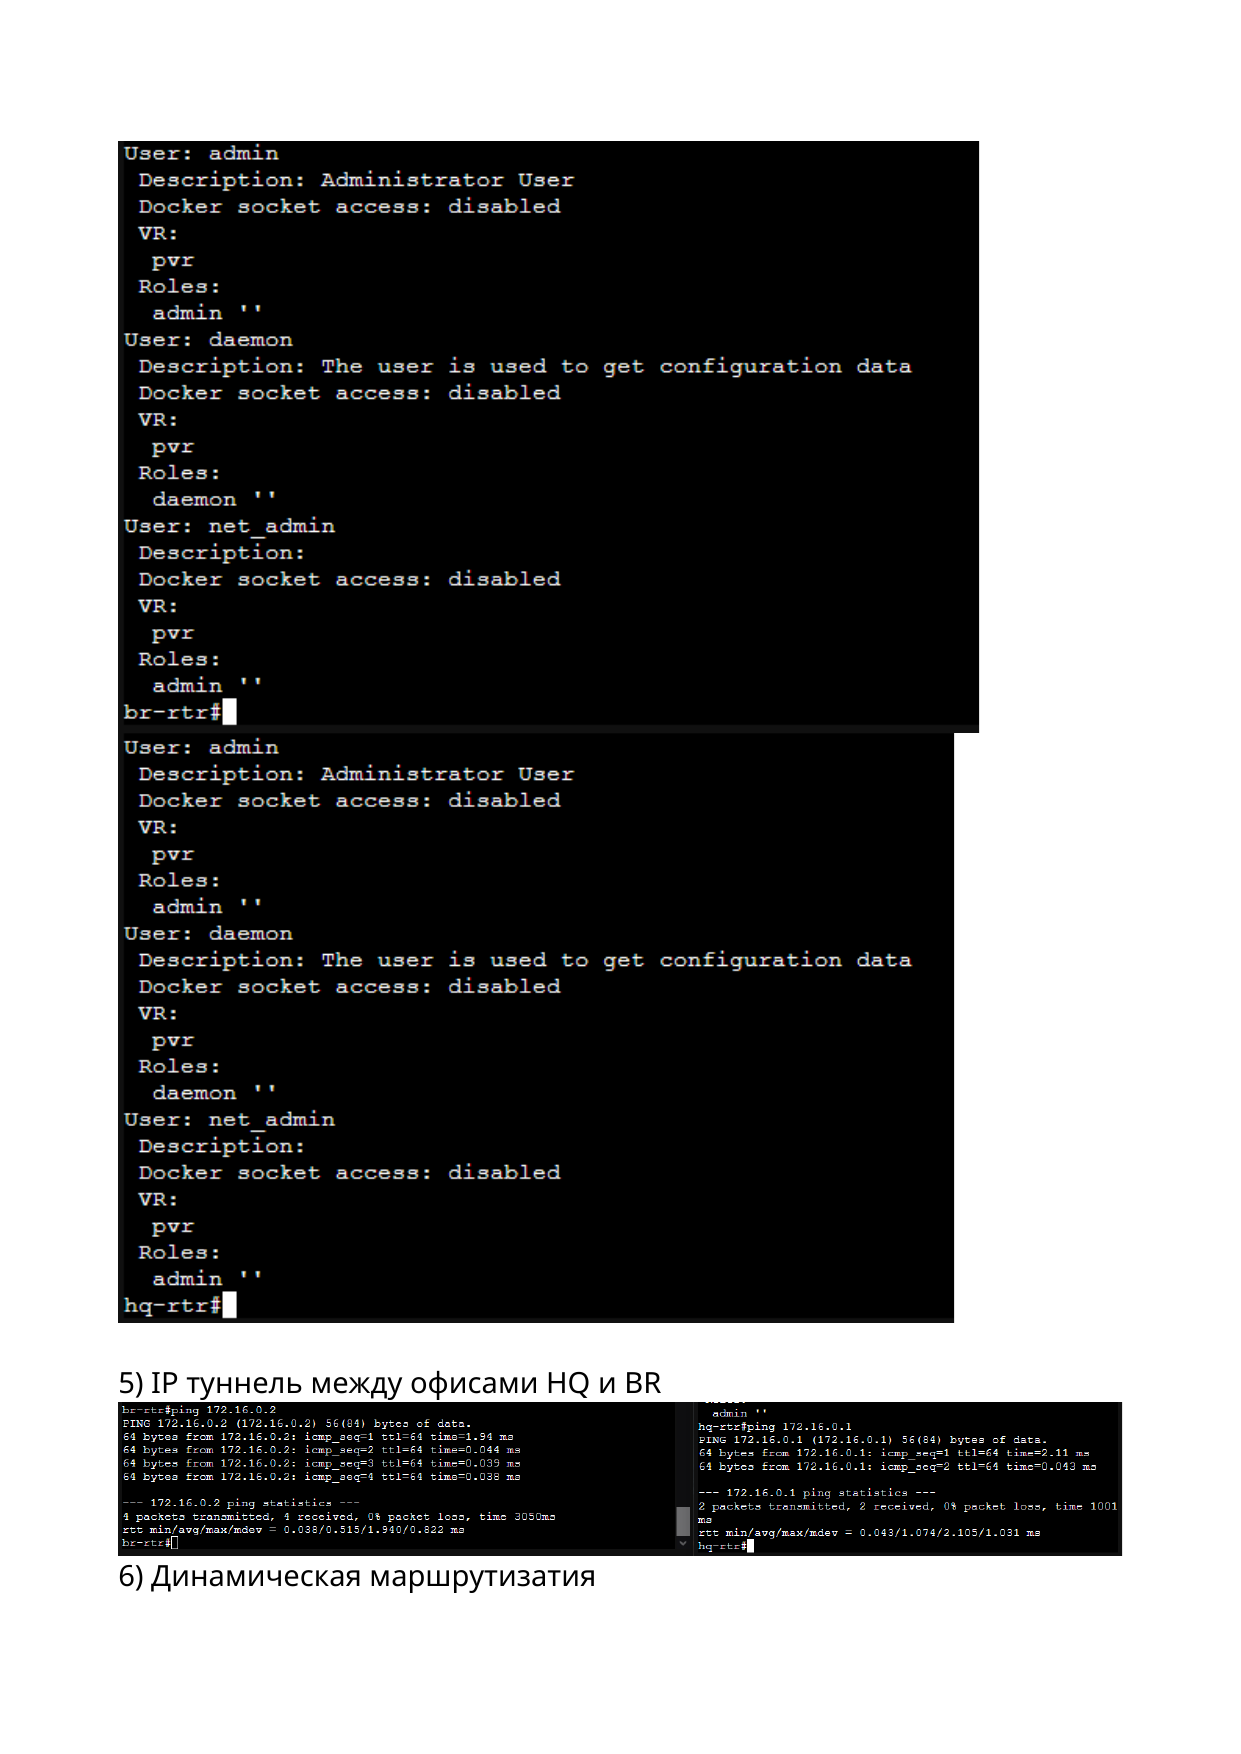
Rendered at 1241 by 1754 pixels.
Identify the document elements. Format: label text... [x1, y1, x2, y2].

text 5) IP туннель между офисами HQ и BR [118, 1363, 1122, 1402]
text 6) Динамическая маршрутизатия [118, 1556, 1122, 1595]
